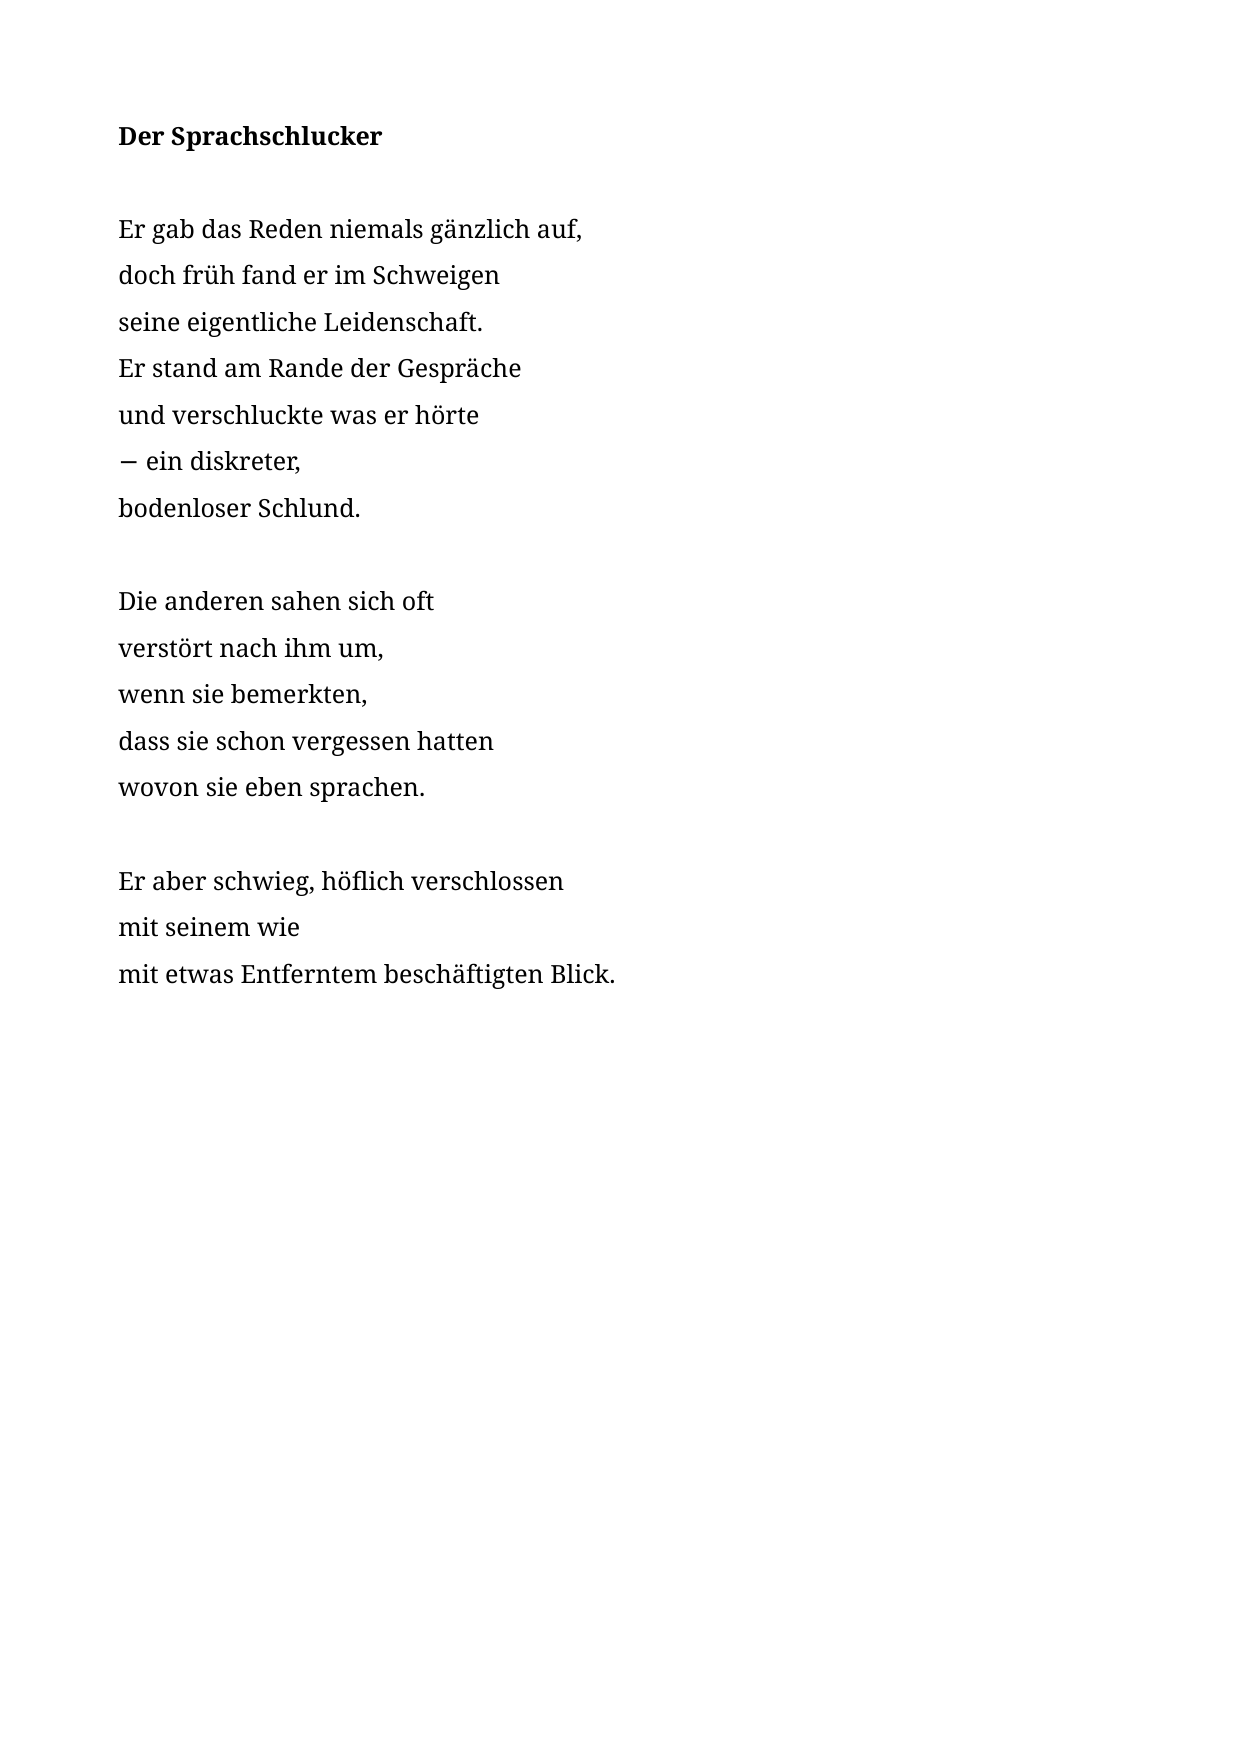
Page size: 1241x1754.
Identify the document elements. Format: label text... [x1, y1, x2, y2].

text wovon sie eben sprachen. [118, 770, 1122, 804]
text Der Sprachschlucker [118, 118, 1122, 152]
text Er aber schwieg, höflich verschlossen [118, 863, 1122, 897]
text doch früh fand er im Schweigen [118, 258, 1122, 292]
text Die anderen sahen sich oft [118, 584, 1122, 618]
text verstört nach ihm um, [118, 630, 1122, 664]
text Er gab das Reden niemals gänzlich auf, [118, 211, 1122, 245]
text seine eigentliche Leidenschaft. [118, 304, 1122, 338]
text und verschluckte was er hörte [118, 397, 1122, 432]
text Er stand am Rande der Gespräche [118, 351, 1122, 385]
text bodenloser Schlund. [118, 491, 1122, 525]
text dass sie schon vergessen hatten [118, 723, 1122, 757]
text mit etwas Entferntem beschäftigten Blick. [118, 956, 1122, 990]
text mit seinem wie [118, 910, 1122, 944]
text wenn sie bemerkten, [118, 677, 1122, 711]
text − ein diskreter, [118, 444, 1122, 478]
